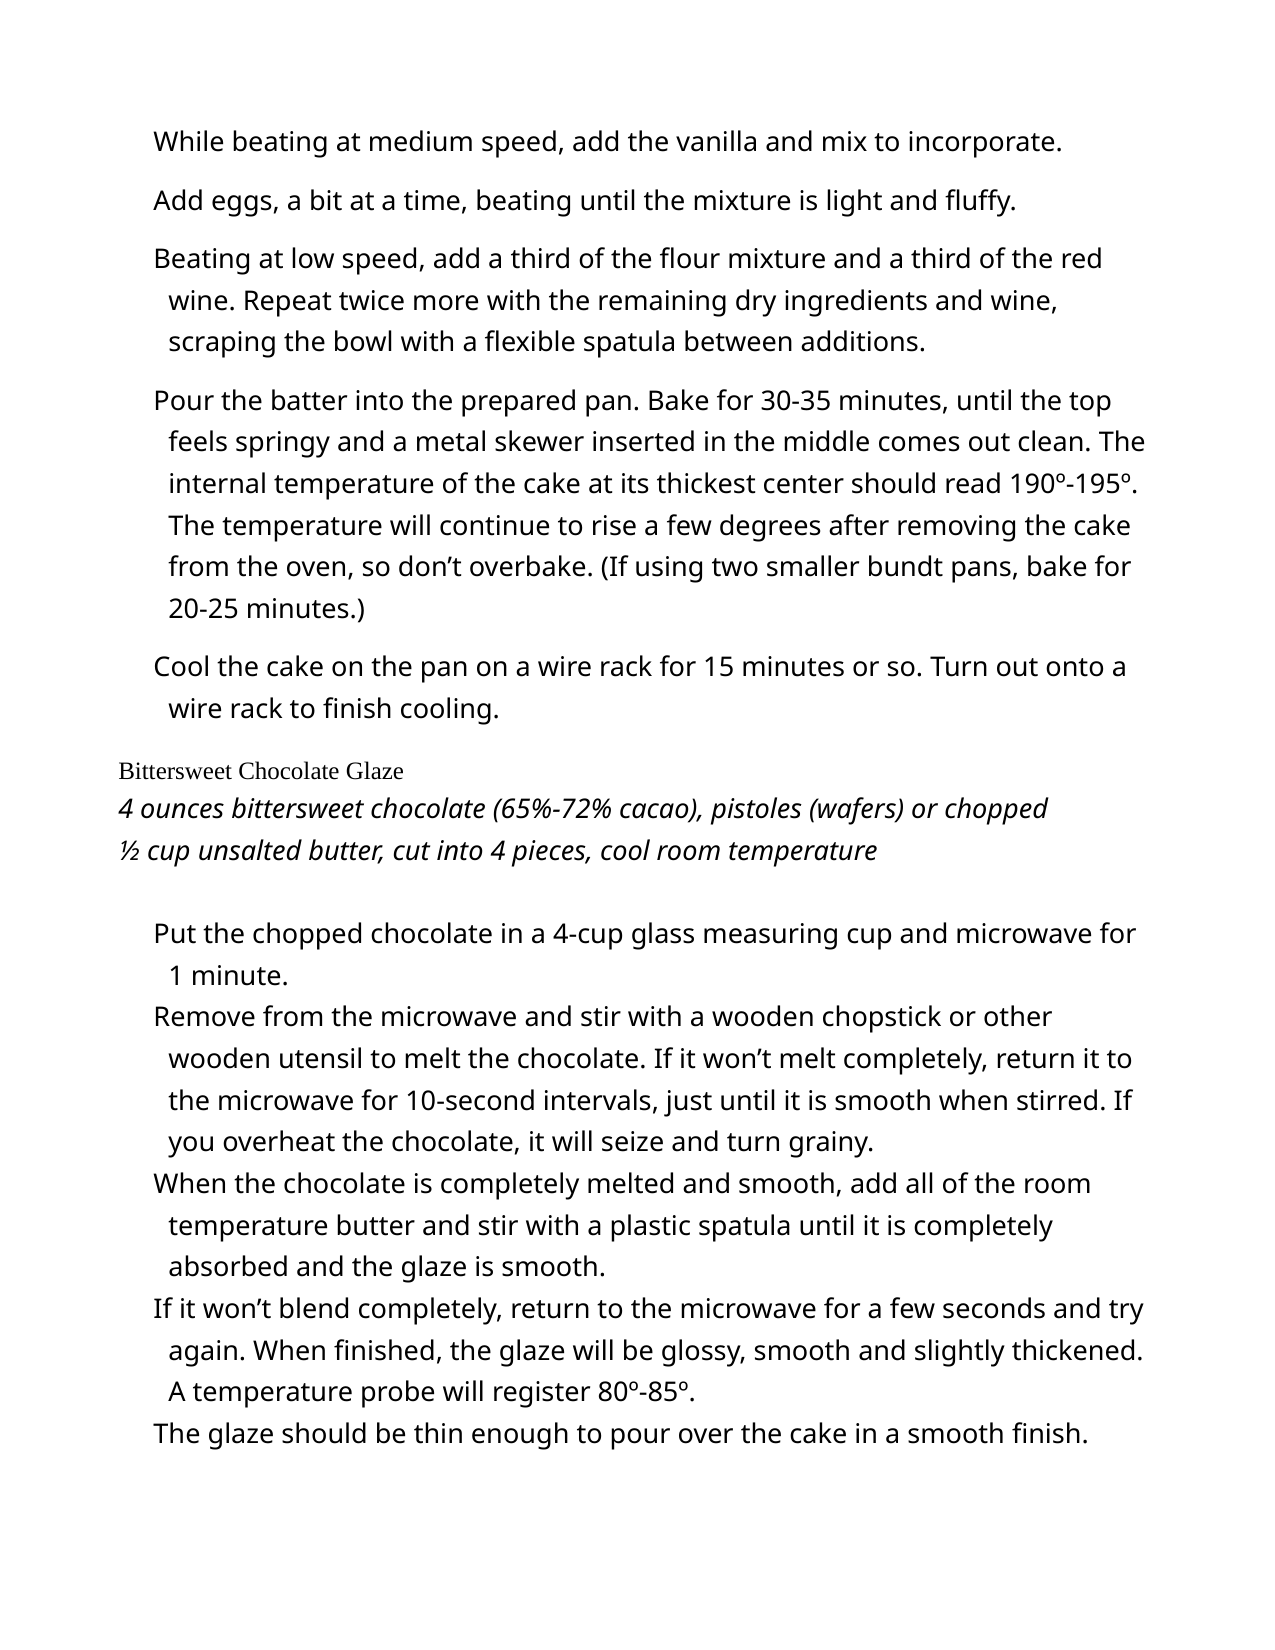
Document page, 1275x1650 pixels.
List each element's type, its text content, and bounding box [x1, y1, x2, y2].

text If it won’t blend completely, return to the microwave for a few seconds and try again. When finished, the glaze will be glossy, smooth and slightly thickened. A temperature probe will register 80º-85º. [118, 1285, 1157, 1410]
text 4 ounces bittersweet chocolate (65%-72% cacao), pistoles (wafers) or chopped [118, 785, 1157, 826]
text Bittersweet Chocolate Glaze [118, 743, 1157, 785]
text ½ cup unsalted butter, cut into 4 pieces, cool room temperature [118, 826, 1157, 868]
text While beating at medium speed, add the vanilla and mix to incorporate. [118, 118, 1157, 160]
text Pour the batter into the prepared pan. Bake for 30-35 minutes, until the top feels springy and a metal skewer inserted in the middle comes out clean. The internal temperature of the cake at its thickest center should read 190º-195º. The temperature will continue to rise a few degrees after removing the cake from the oven, so don’t overbake. (If using two smaller bundt pans, bake for 20-25 minutes.) [118, 376, 1157, 626]
text When the chocolate is completely melted and smooth, add all of the room temperature butter and stir with a plastic spatula until it is completely absorbed and the glaze is smooth. [118, 1160, 1157, 1285]
text Cool the cake on the pan on a wire rack for 15 minutes or so. Turn out onto a wire rack to finish cooling. [118, 643, 1157, 726]
text The glaze should be thin enough to pour over the cake in a smooth finish. [118, 1410, 1157, 1451]
text Put the chopped chocolate in a 4-cup glass measuring cup and microwave for 1 minute. [118, 910, 1157, 993]
text Add eggs, a bit at a time, beating until the mixture is light and fluffy. [118, 176, 1157, 218]
text Remove from the microwave and stir with a wooden chopstick or other wooden utensil to melt the chocolate. If it won’t melt completely, return it to the microwave for 10-second intervals, just until it is smooth when stirred. If you overheat the chocolate, it will seize and turn grainy. [118, 993, 1157, 1160]
text Beating at low speed, add a third of the flour mixture and a third of the red wine. Repeat twice more with the remaining dry ingredients and wine, scraping the bowl with a flexible spatula between additions. [118, 235, 1157, 360]
